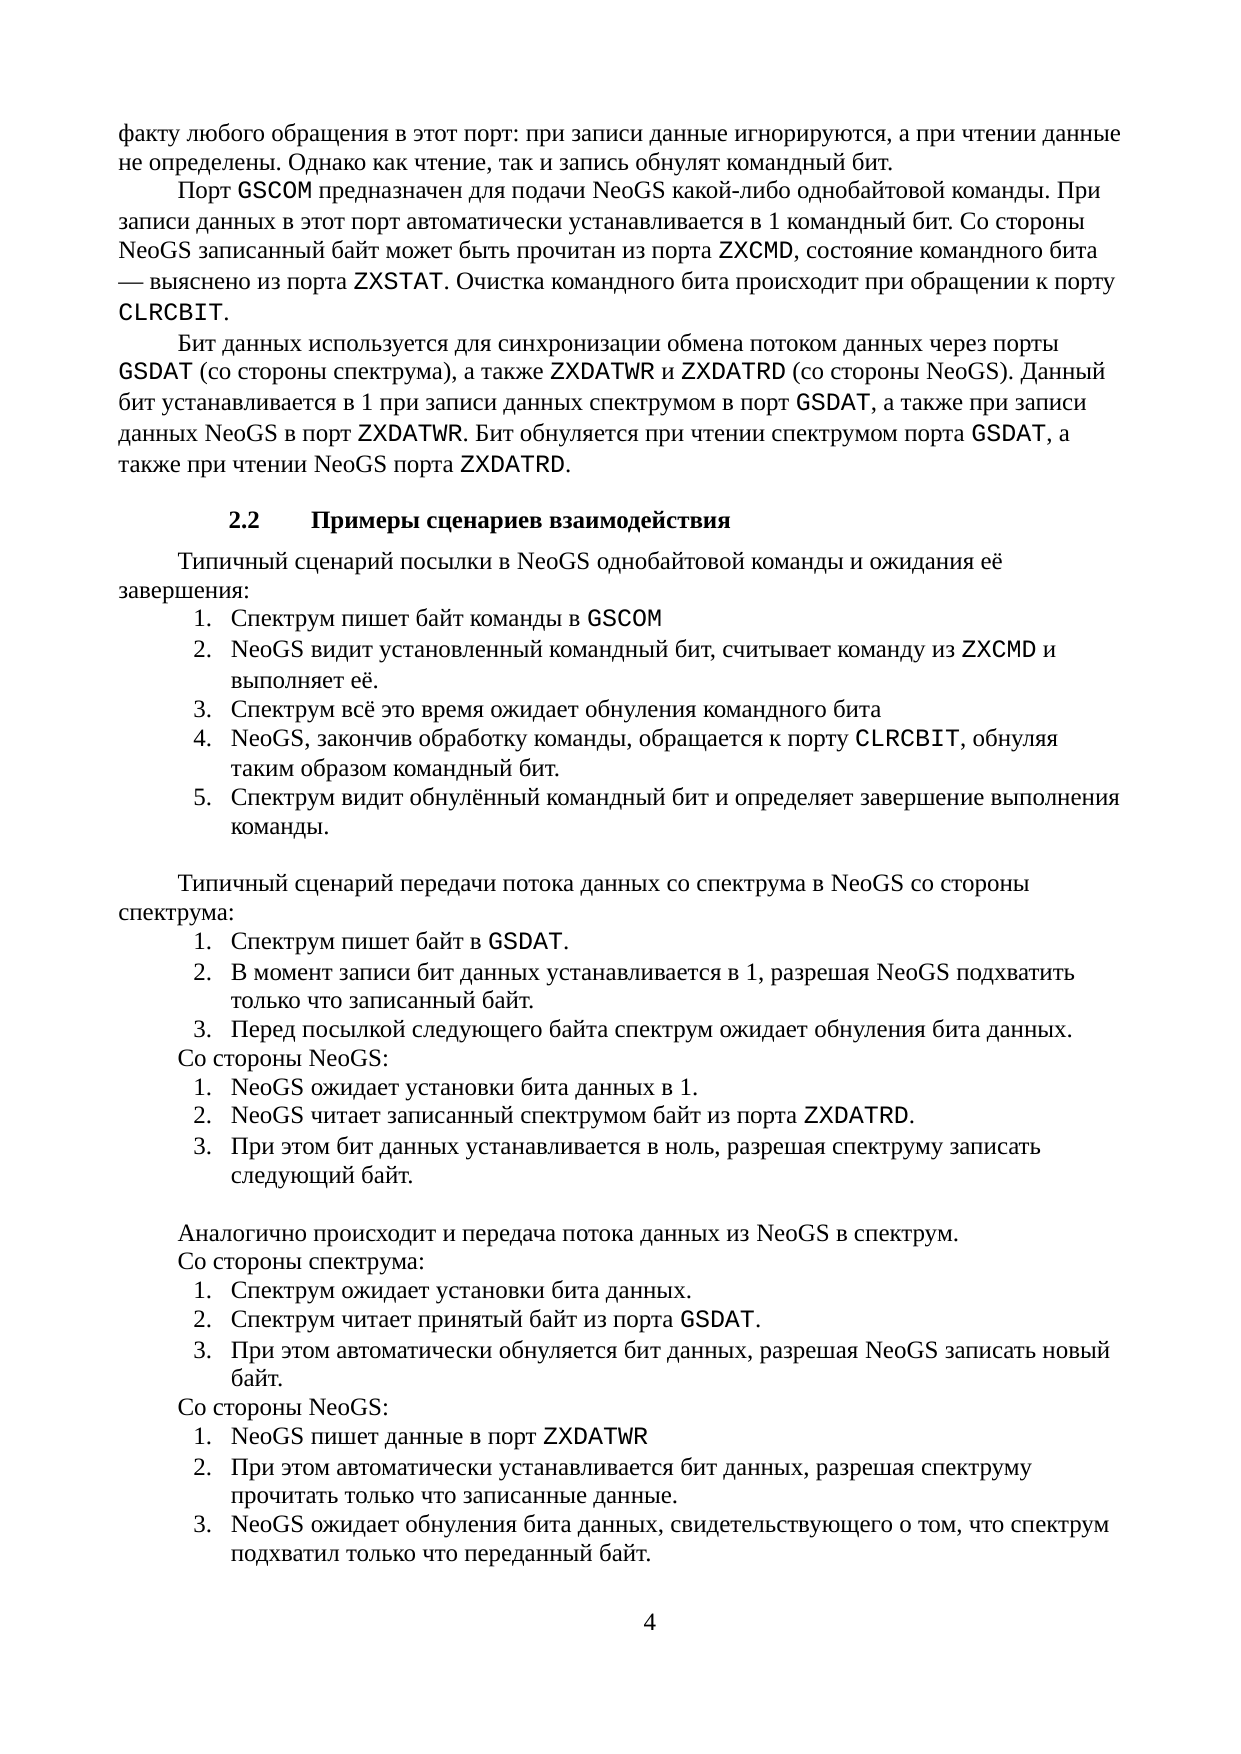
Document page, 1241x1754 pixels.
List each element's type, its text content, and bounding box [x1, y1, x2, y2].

list NeoGS, закончив обработку команды, обращается к порту CLRCBIT, обнуляя таким образом командный бит. [193, 723, 1122, 782]
list При этом бит данных устанавливается в ноль, разрешая спектруму записать следующий байт. [193, 1131, 1122, 1189]
list NeoGS видит установленный командный бит, считывает команду из ZXCMD и выполняет её. [193, 634, 1122, 694]
text Cо стороны NeoGS: [118, 1043, 1122, 1072]
list Спектрум видит обнулённый командный бит и определяет завершение выполнения команды. [193, 782, 1122, 840]
text Аналогично происходит и передача потока данных из NeoGS в спектрум. [118, 1218, 1122, 1246]
list Спектрум читает принятый байт из порта GSDAT. [193, 1304, 1122, 1335]
list NeoGS читает записанный спектрумом байт из порта ZXDATRD. [193, 1101, 1122, 1131]
list NeoGS ожидает обнуления бита данных, свидетельствующего о том, что спектрум подхватил только что переданный байт. [193, 1509, 1122, 1567]
list Спектрум всё это время ожидает обнуления командного бита [193, 694, 1122, 723]
text Со стороны спектрума: [118, 1246, 1122, 1275]
text факту любого обращения в этот порт: при записи данные игнорируются, а при чтении данные не определены. Однако как чтение, так и запись обнулят командный бит. [118, 118, 1122, 176]
list Спектрум пишет байт в GSDAT. [193, 926, 1122, 957]
list Перед посылкой следующего байта спектрум ожидает обнуления бита данных. [193, 1014, 1122, 1043]
subtitle Примеры сценариев взаимодействия [163, 505, 1122, 533]
list При этом автоматически устанавливается бит данных, разрешая спектруму прочитать только что записанные данные. [193, 1452, 1122, 1509]
text Типичный сценарий передачи потока данных со спектрума в NeoGS cо стороны спектрума: [118, 868, 1122, 926]
list Спектрум ожидает установки бита данных. [193, 1275, 1122, 1304]
list При этом автоматически обнуляется бит данных, разрешая NeoGS записать новый байт. [193, 1335, 1122, 1392]
text Типичный сценарий посылки в NeoGS однобайтовой команды и ожидания её завершения: [118, 546, 1122, 603]
text Бит данных используется для синхронизации обмена потоком данных через порты GSDAT (со стороны спектрума), а также ZXDATWR и ZXDATRD (со стороны NeoGS). Данный бит устанавливается в 1 при записи данных спектрумом в порт GSDAT, а также при записи данных NeoGS в порт ZXDATWR. Бит обнуляется при чтении спектрумом порта GSDAT, а также при чтении NeoGS порта ZXDATRD. [118, 328, 1122, 480]
text Порт GSCOM предназначен для подачи NeoGS какой-либо однобайтовой команды. При записи данных в этот порт автоматически устанавливается в 1 командный бит. Со стороны NeoGS записанный байт может быть прочитан из порта ZXCMD, состояние командного бита — выяснено из порта ZXSTAT. Очистка командного бита происходит при обращении к порту CLRCBIT. [118, 176, 1122, 328]
list В момент записи бит данных устанавливается в 1, разрешая NeoGS подхватить только что записанный байт. [193, 957, 1122, 1014]
list Спектрум пишет байт команды в GSCOM [193, 603, 1122, 634]
list NeoGS пишет данные в порт ZXDATWR [193, 1421, 1122, 1452]
text Со стороны NeoGS: [118, 1392, 1122, 1421]
list NeoGS ожидает установки бита данных в 1. [193, 1072, 1122, 1101]
